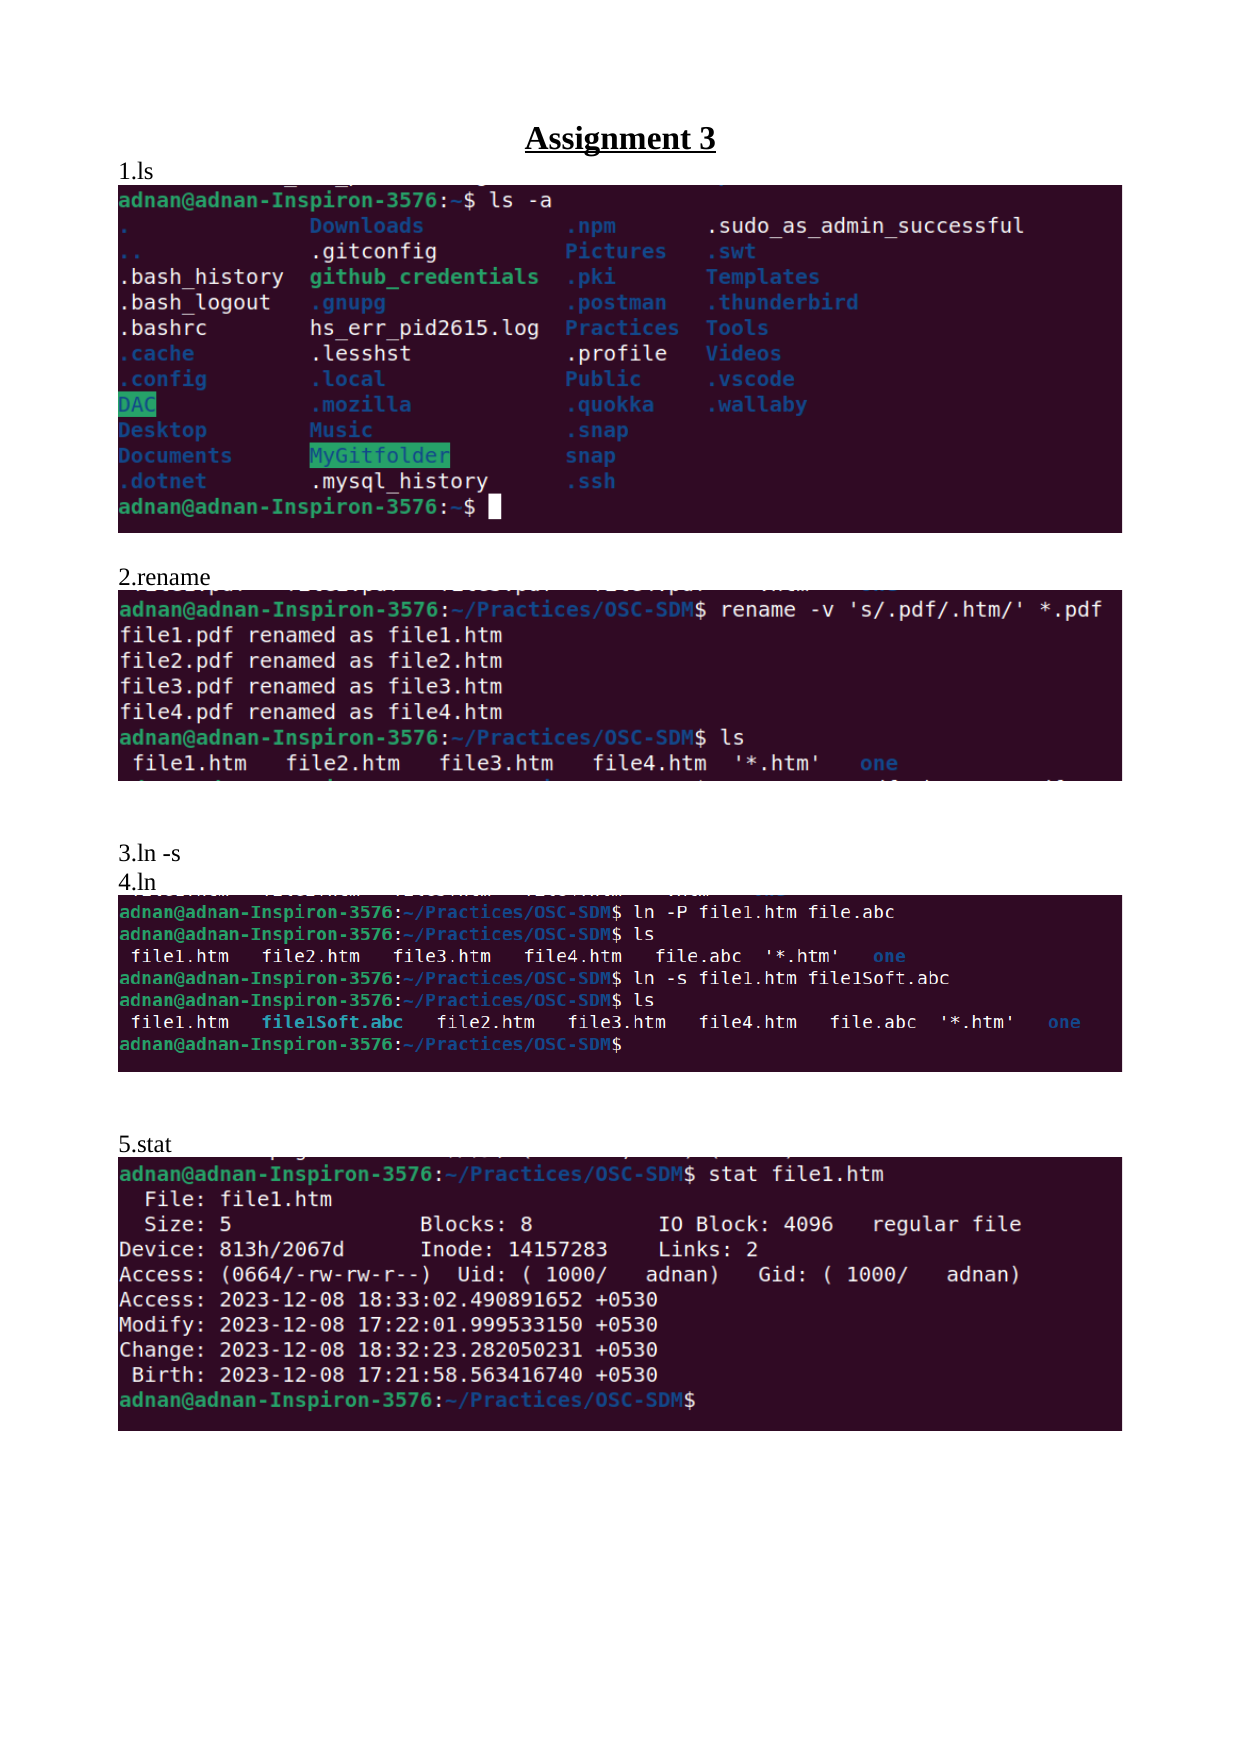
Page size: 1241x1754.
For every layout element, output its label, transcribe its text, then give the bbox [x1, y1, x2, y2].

text 2.rename [118, 562, 1122, 590]
text 5.stat [118, 1129, 1122, 1157]
text Assignment 3 [118, 118, 1122, 156]
picture [118, 1157, 1123, 1431]
picture [118, 185, 1123, 533]
text 4.ln [118, 867, 1122, 895]
text 3.ln -s [118, 838, 1122, 867]
picture [118, 590, 1123, 781]
picture [118, 895, 1123, 1072]
text 1.ls [118, 156, 1122, 185]
